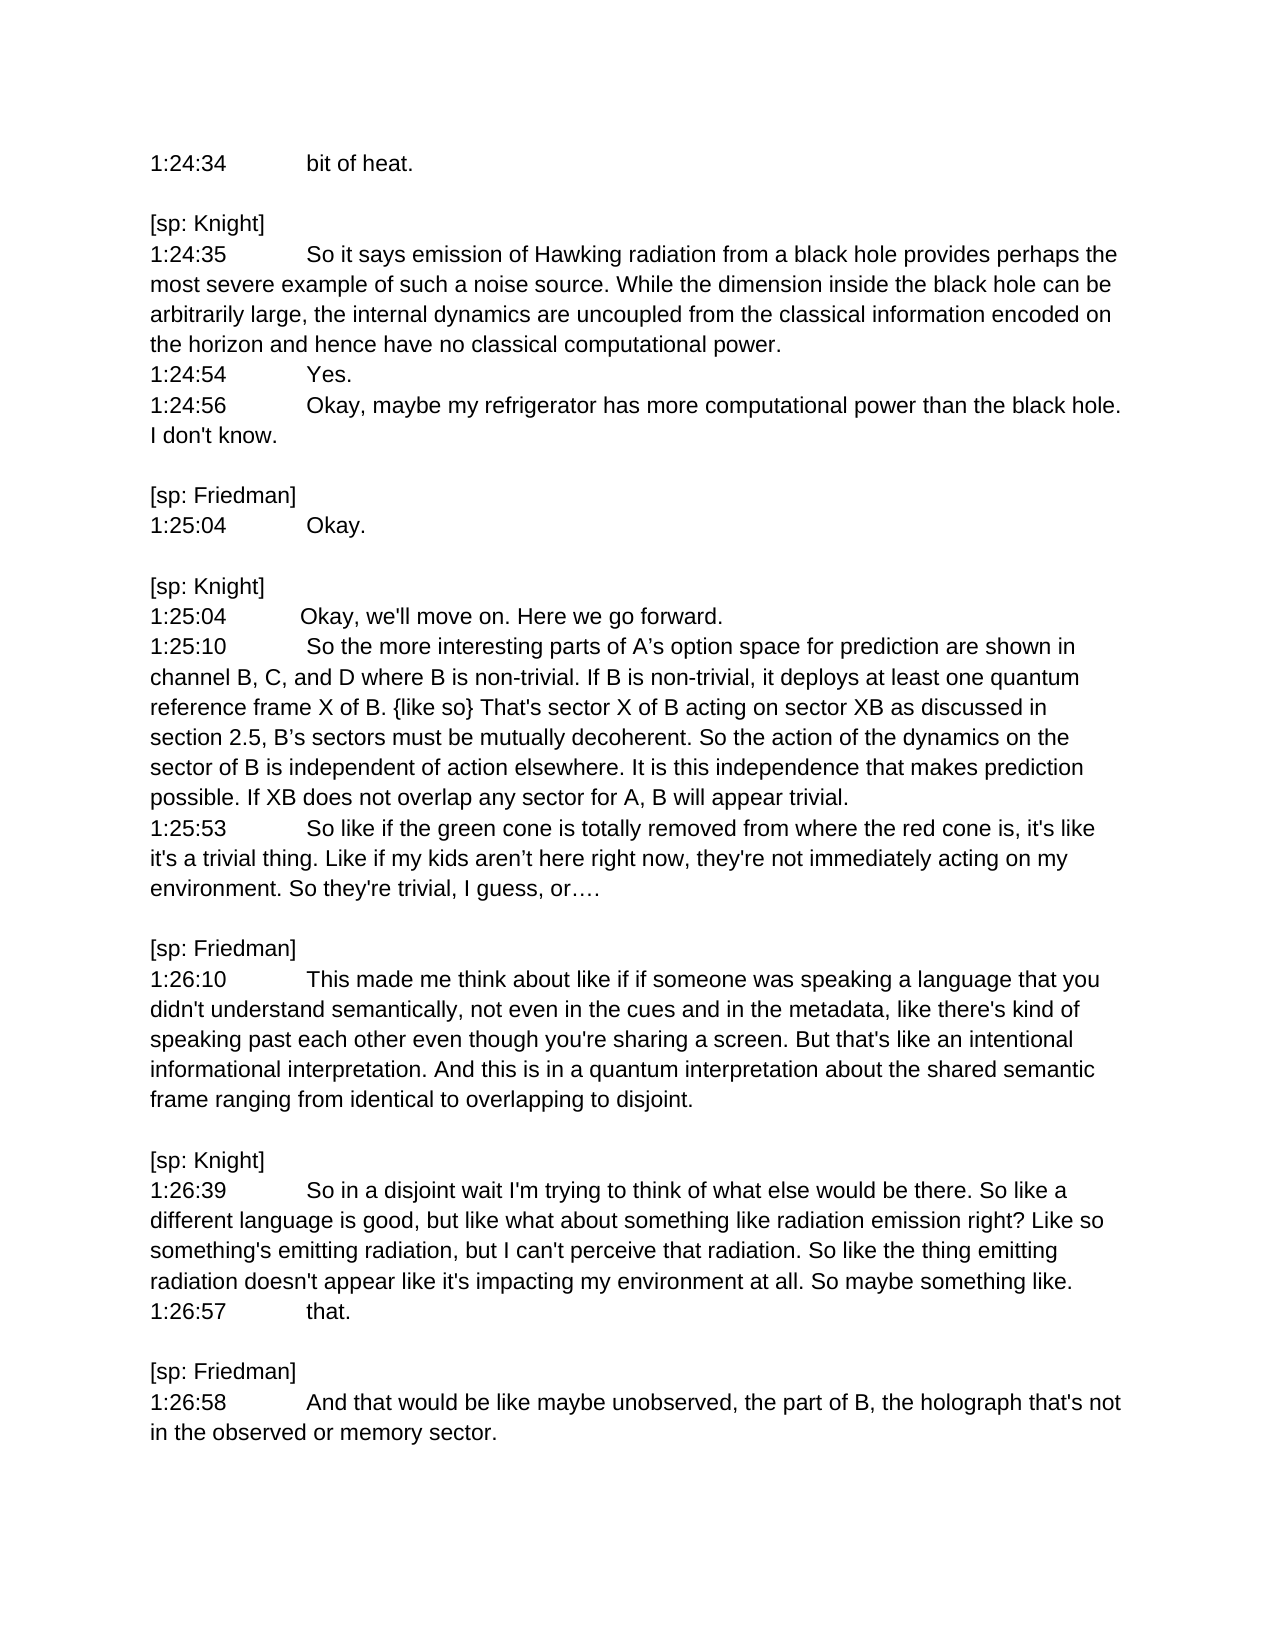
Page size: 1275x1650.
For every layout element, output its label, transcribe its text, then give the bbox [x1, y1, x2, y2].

text 1:24:34 bit of heat. [150, 150, 1125, 176]
text 1:26:58 And that would be like maybe unobserved, the part of B, the holograph that's not in the observed or memory sector. [150, 1388, 1125, 1445]
text 1:26:10 This made me think about like if if someone was speaking a language that you didn't understand semantically, not even in the cues and in the metadata, like there's kind of speaking past each other even though you're sharing a screen. But that's like an intentional informational interpretation. And this is in a quantum interpretation about the shared semantic frame ranging from identical to overlapping to disjoint. [150, 966, 1125, 1113]
text 1:25:04 Okay. [150, 512, 1125, 539]
text [sp: Friedman] [150, 482, 1125, 509]
text [sp: Knight] [150, 210, 1125, 237]
text 1:24:35 So it says emission of Hawking radiation from a black hole provides perhaps the most severe example of such a noise source. While the dimension inside the black hole can be arbitrarily large, the internal dynamics are uncoupled from the classical information encoded on the horizon and hence have no classical computational power. [150, 241, 1125, 358]
text [sp: Knight] [150, 573, 1125, 599]
text 1:25:10 So the more interesting parts of A’s option space for prediction are shown in channel B, C, and D where B is non-trivial. If B is non-trivial, it deploys at least one quantum reference frame X of B. {like so} That's sector X of B acting on sector XB as discussed in section 2.5, B’s sectors must be mutually decoherent. So the action of the dynamics on the sector of B is independent of action elsewhere. It is this independence that makes prediction possible. If XB does not overlap any sector for A, B will appear trivial. [150, 633, 1125, 811]
text 1:26:39 So in a disjoint wait I'm trying to think of what else would be there. So like a different language is good, but like what about something like radiation emission right? Like so something's emitting radiation, but I can't perceive that radiation. So like the thing emitting radiation doesn't appear like it's impacting my environment at all. So maybe something like. [150, 1177, 1125, 1294]
text [sp: Friedman] [150, 1358, 1125, 1385]
text 1:24:54 Yes. [150, 361, 1125, 388]
text 1:25:04 Okay, we'll move on. Here we go forward. [150, 603, 1125, 629]
text 1:24:56 Okay, maybe my refrigerator has more computational power than the black hole. I don't know. [150, 392, 1125, 448]
text 1:26:57 that. [150, 1298, 1125, 1324]
text 1:25:53 So like if the green cone is totally removed from where the red cone is, it's like it's a trivial thing. Like if my kids aren’t here right now, they're not immediately acting on my environment. So they're trivial, I guess, or…. [150, 814, 1125, 901]
text [sp: Knight] [150, 1147, 1125, 1173]
text [sp: Friedman] [150, 935, 1125, 962]
